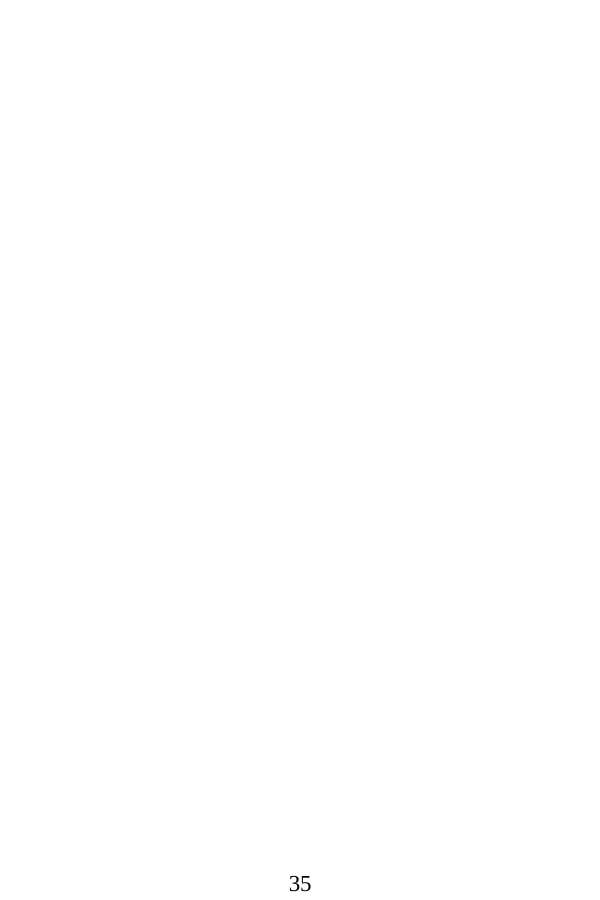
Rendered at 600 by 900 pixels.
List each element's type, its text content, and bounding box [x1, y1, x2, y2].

text belongings, headed west with crazy drivers, passing a horrible pileup just after it had happened. [37, 37, 562, 83]
text We woke early, got dressed quickly, went to Taco Billy, drank coffee with Kathryn and Tim. When Anne Marie and a friend arrived, we moved to the back yard, listened to jammy jams. Hannah and I drove to Downing, picked up her guitar, my basket of clothes, drove to Meyers, put my drums in the Corrolla, brought my things inside.1213 [37, 582, 562, 741]
text I drove us to Advance, where we reunited with Hannah’s wallet. She took over driving. We stopped at a Sheetz for gas/coffee/strawberries/gummy clusters, continued west. I had to pee near Old Fort, took over driving, drove us to Downing, brought in stuff from the car. Hannah made rice/veggies and I looked at my phone on the couch. We started to watch Pottery Throwdown and I got very shaky. I ate dinner and felt a little better, but my eyes were burning, so I went to bed. [37, 287, 562, 514]
text I ran BRD with Temple, made mooncloth on Kamaka,243 laid in bed, looked at my phone, came close to napping at a couple points, talked to Hannah twice, got dressed.721 I walked to Ingles, [37, 741, 562, 832]
text Hannah called Rachel, and, in the midsts of that conversation, realized she had left her wallet in Raleigh. I pulled over, but we realized we couldn’t go back due to the pileup anyway. We met Jack and Helen at Lindley Park Filling Station, ate lunch, got coffees from Tate Street, walked to the cool Magnolia, started heading towards the music building, saw two beautiful orange cats under a tree, walked back to the car. [37, 83, 562, 287]
text III.XXIII [37, 537, 562, 560]
